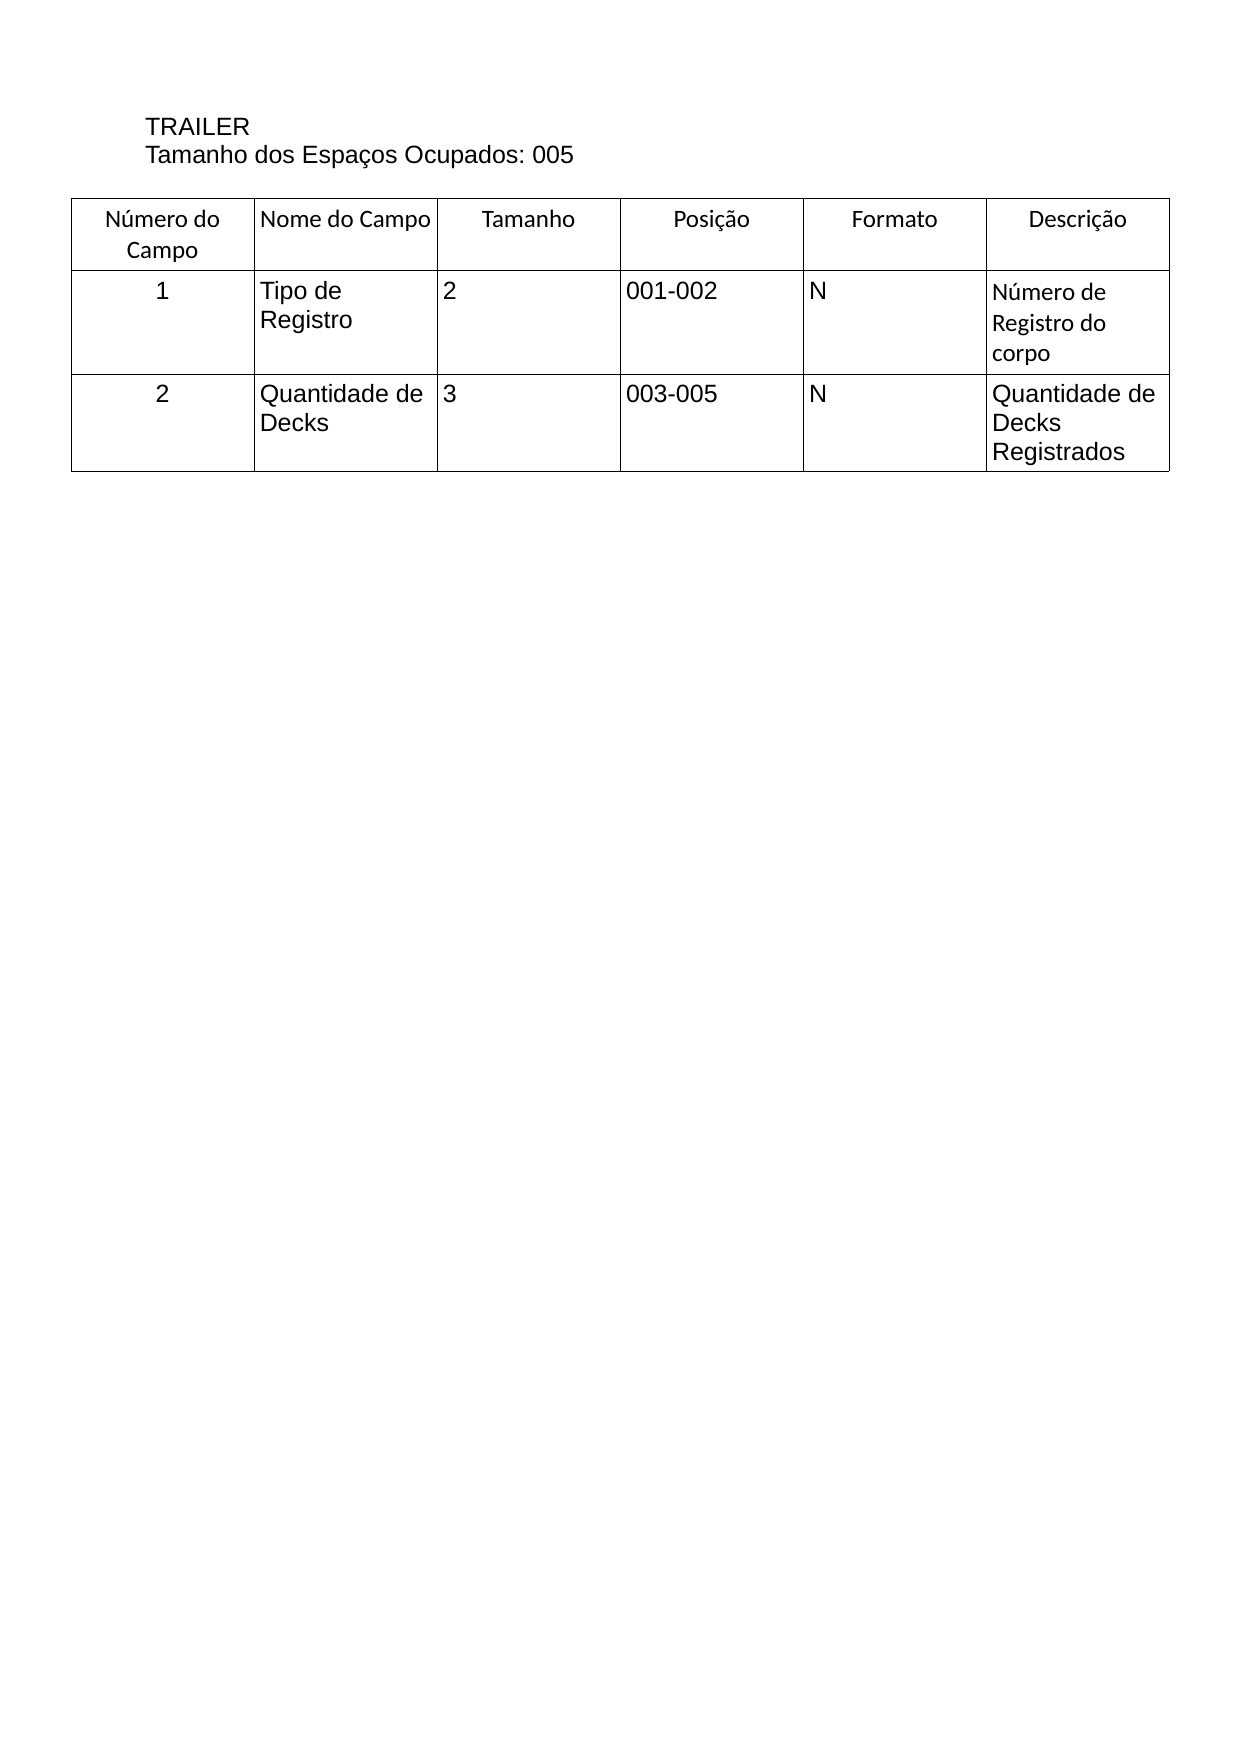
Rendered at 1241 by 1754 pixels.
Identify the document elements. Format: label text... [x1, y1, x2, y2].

table_cell N [804, 375, 986, 471]
table_cell 1 [72, 271, 254, 373]
table_header Posição [621, 199, 803, 270]
table_cell Quantidade de Decks Registrados [987, 375, 1169, 471]
table_cell 2 [72, 375, 254, 471]
table_header Tamanho [438, 199, 620, 270]
table_cell 3 [438, 375, 620, 471]
text TRAILER [71, 111, 1169, 140]
table_cell N [804, 271, 986, 373]
table_cell Quantidade de Decks [255, 375, 437, 471]
table_header Número do Campo [72, 199, 254, 270]
table_header Nome do Campo [255, 199, 437, 270]
table_cell 2 [438, 271, 620, 373]
table_cell 003-005 [621, 375, 803, 471]
table_cell Tipo de Registro [255, 271, 437, 373]
table_header Formato [804, 199, 986, 270]
table_header Descrição [987, 199, 1169, 270]
text Tamanho dos Espaços Ocupados: 005 [71, 140, 1169, 169]
table_cell 001-002 [621, 271, 803, 373]
table_cell Número de Registro do corpo [987, 271, 1169, 373]
